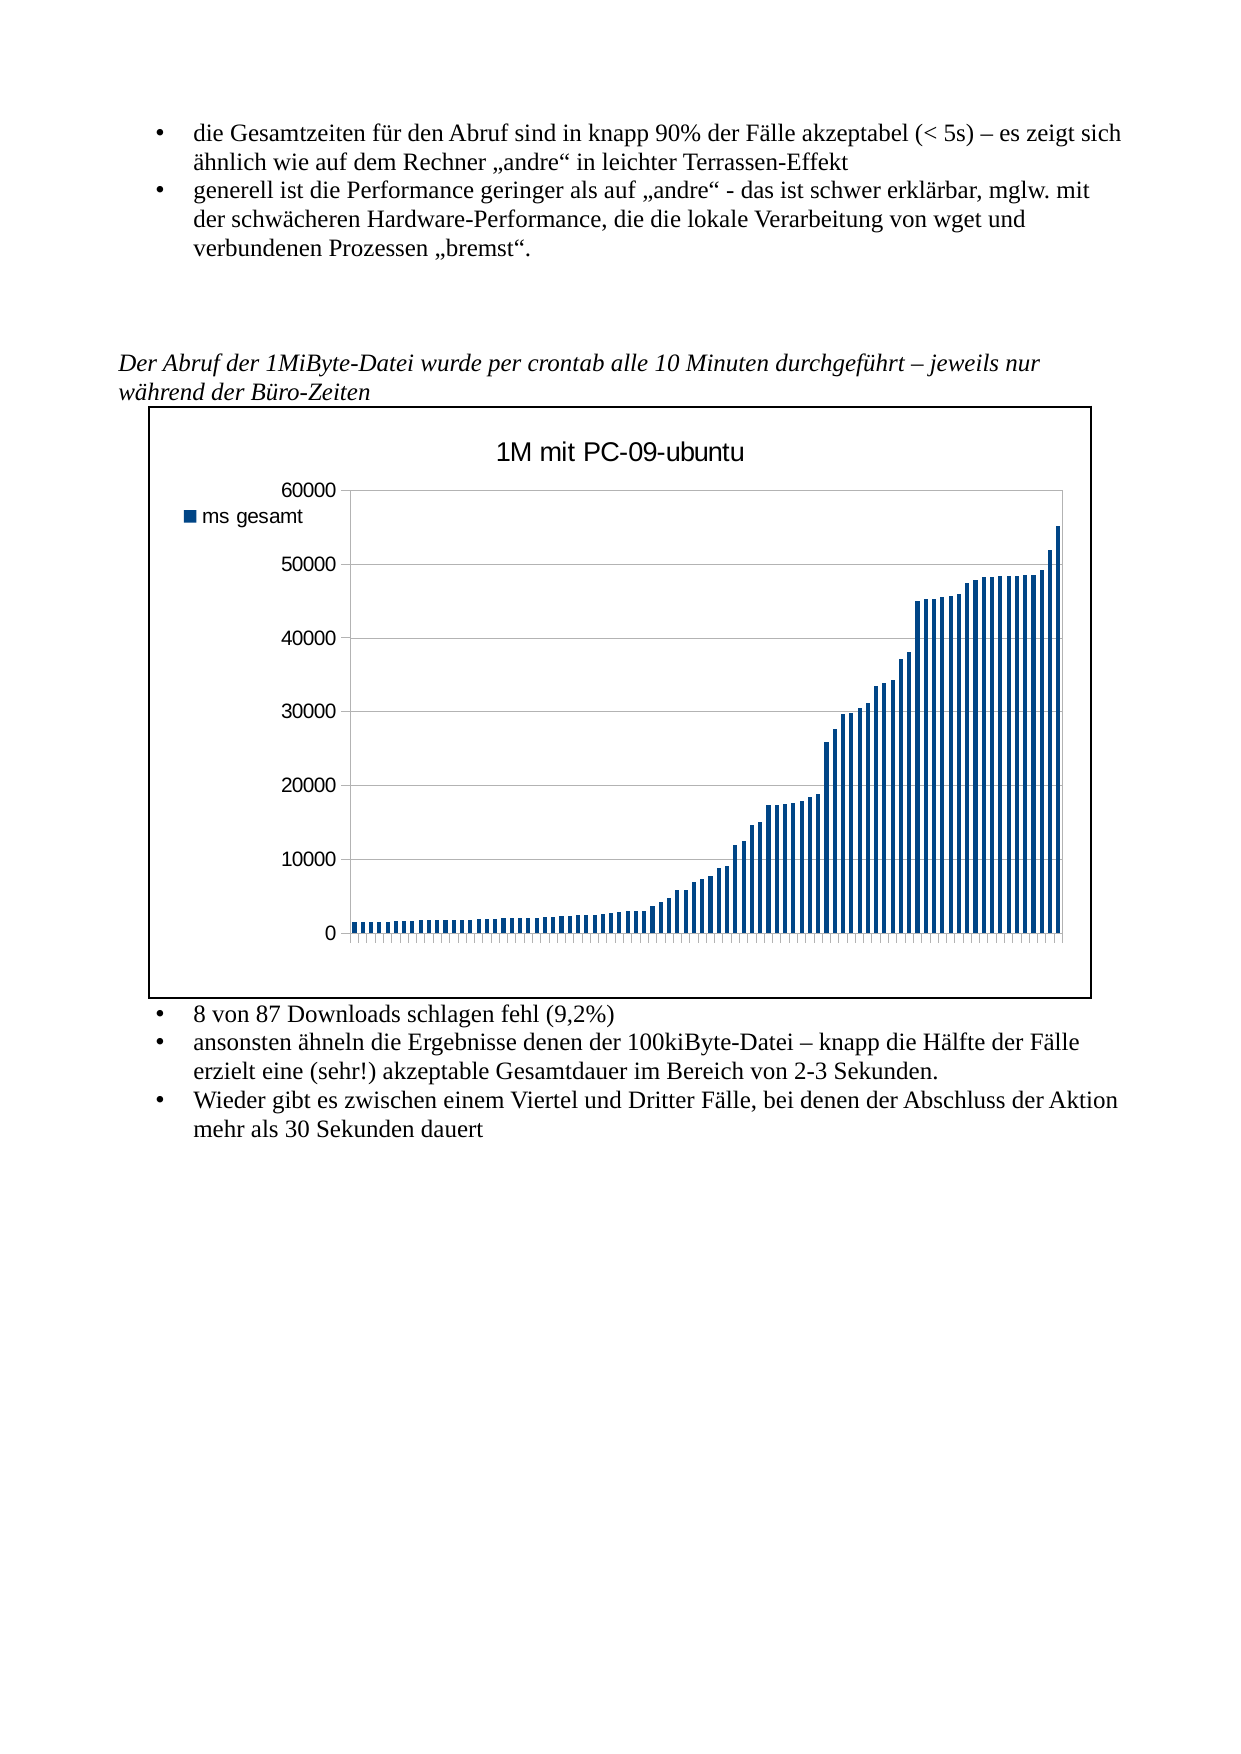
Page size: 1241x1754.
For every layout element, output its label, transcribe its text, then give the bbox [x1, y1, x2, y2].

list generell ist die Performance geringer als auf „andre“ - das ist schwer erklärbar, mglw. mit der schwächeren Hardware-Performance, die die lokale Verarbeitung von wget und verbundenen Prozessen „bremst“. [156, 176, 1122, 262]
list 8 von 87 Downloads schlagen fehl (9,2%) [156, 406, 1122, 1027]
text Der Abruf der 1MiByte-Datei wurde per crontab alle 10 Minuten durchgeführt – jeweils nur während der Büro-Zeiten [118, 348, 1122, 406]
list die Gesamtzeiten für den Abruf sind in knapp 90% der Fälle akzeptabel (< 5s) – es zeigt sich ähnlich wie auf dem Rechner „andre“ in leichter Terrassen-Effekt [156, 118, 1122, 176]
list Wieder gibt es zwischen einem Viertel und Dritter Fälle, bei denen der Abschluss der Aktion mehr als 30 Sekunden dauert [156, 1085, 1122, 1142]
list 8 von 87 Downloads schlagen fehl (9,2%) [150, 408, 1090, 997]
list ansonsten ähneln die Ergebnisse denen der 100kiByte-Datei – knapp die Hälfte der Fälle erzielt eine (sehr!) akzeptable Gesamtdauer im Bereich von 2-3 Sekunden. [156, 1027, 1122, 1085]
